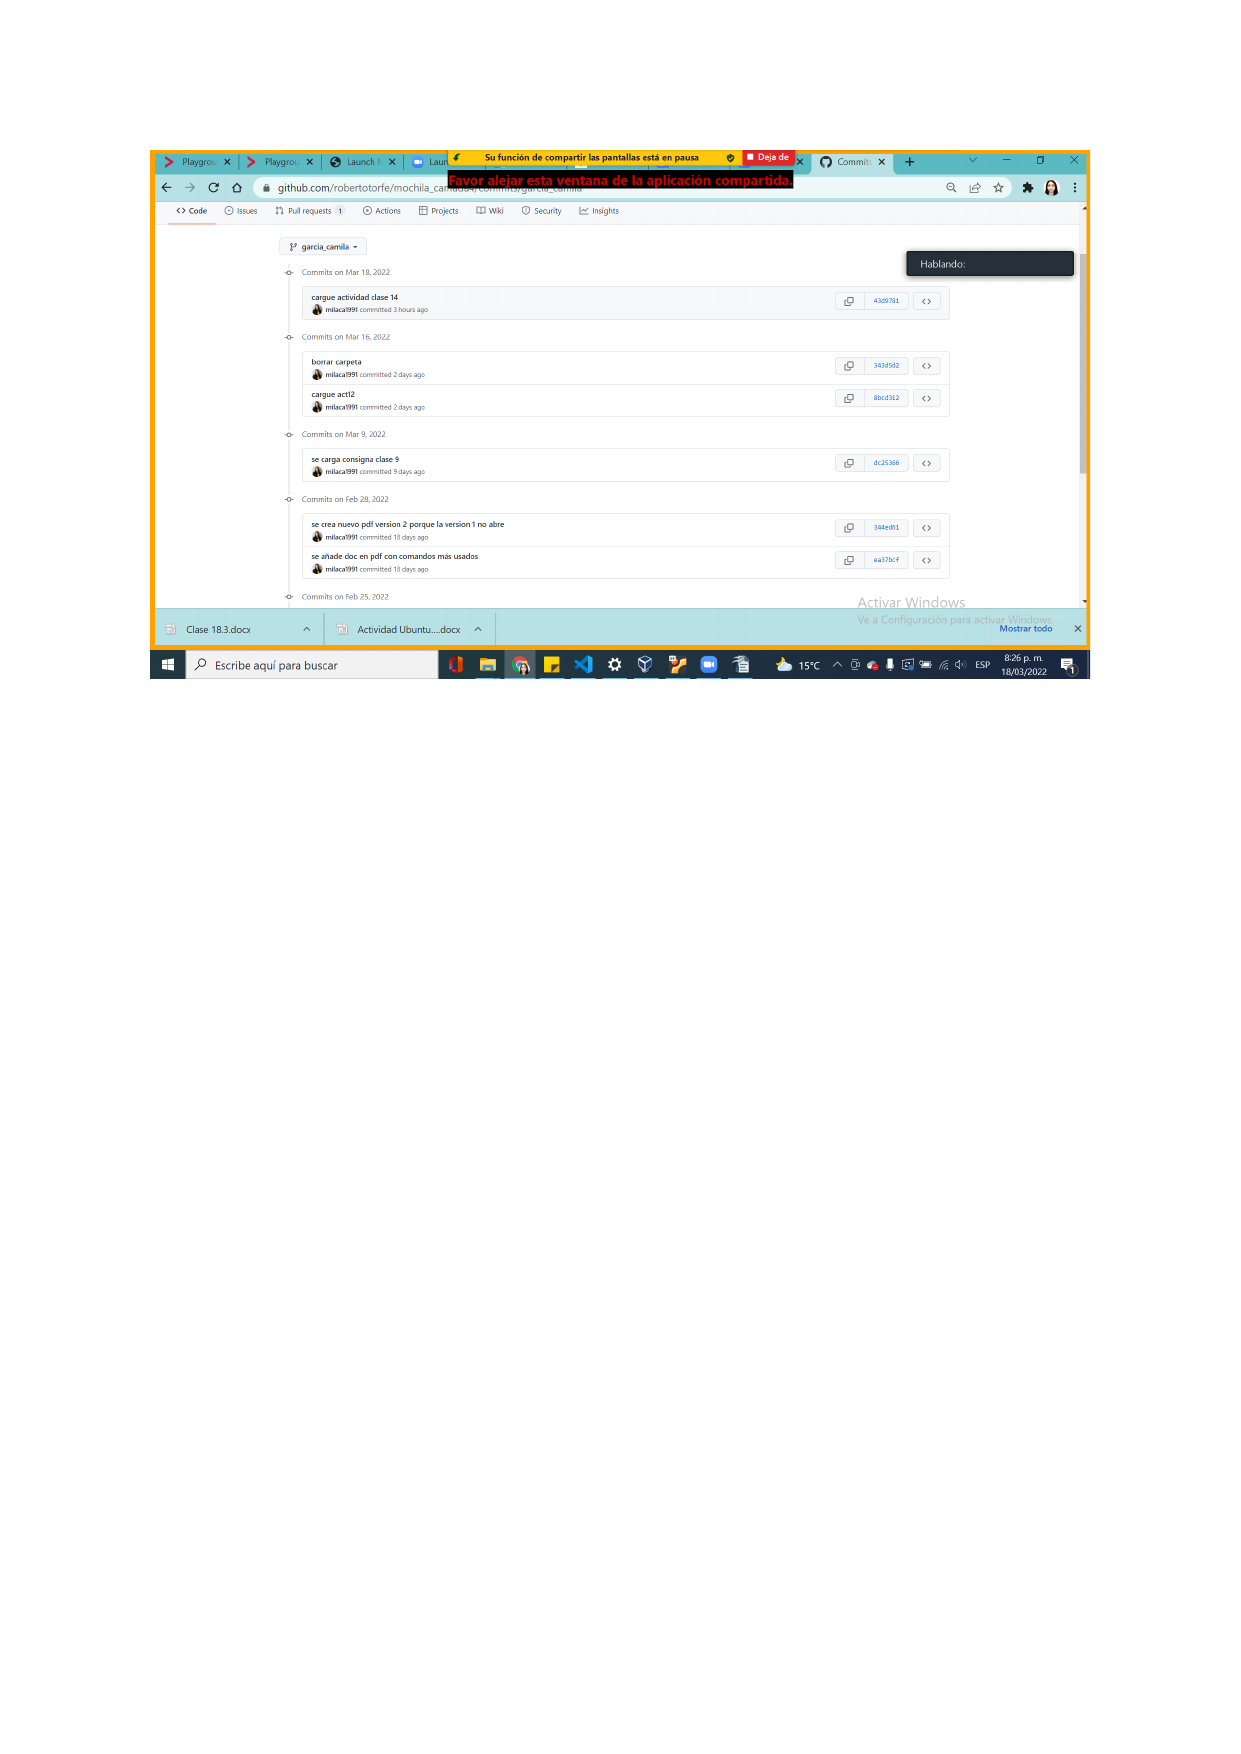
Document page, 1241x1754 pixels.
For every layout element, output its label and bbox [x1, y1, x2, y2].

picture [150, 150, 1091, 679]
